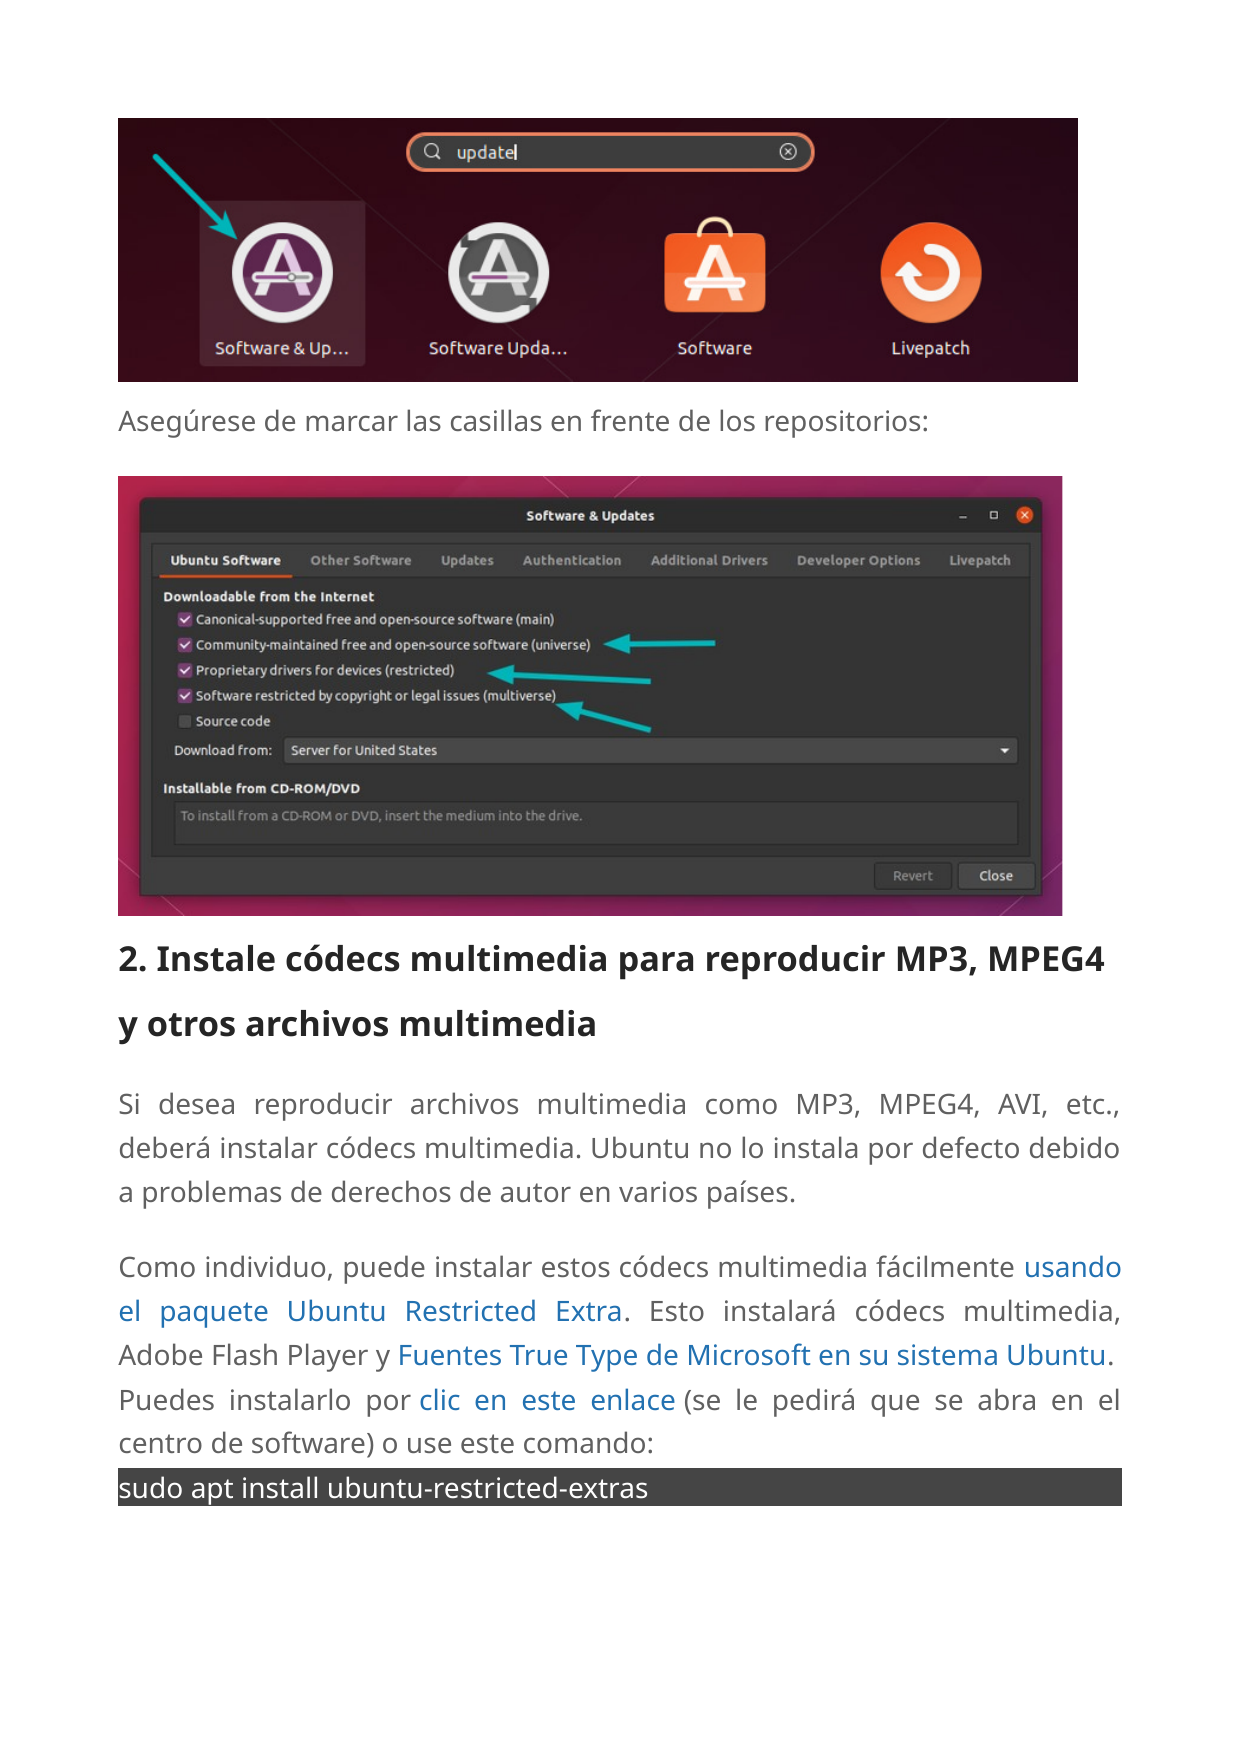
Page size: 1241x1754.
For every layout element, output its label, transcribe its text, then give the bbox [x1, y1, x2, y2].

subtitle 2. Instale códecs multimedia para reproducir MP3, MPEG4 y otros archivos multimedia [118, 934, 1122, 1047]
text Como individuo, puede instalar estos códecs multimedia fácilmente usando el paquete Ubuntu Restricted Extra. Esto instalará códecs multimedia, Adobe Flash Player y Fuentes True Type de Microsoft en su sistema Ubuntu. [118, 1248, 1122, 1374]
text Puedes instalarlo por clic en este enlace (se le pedirá que se abra en el centro de software) o use este comando: [118, 1380, 1122, 1462]
picture [118, 118, 1078, 382]
text Asegúrese de marcar las casillas en frente de los repositorios: [118, 401, 1122, 439]
text sudo apt install ubuntu-restricted-extras [118, 1468, 1122, 1506]
picture [118, 476, 1063, 916]
text Si desea reproducir archivos multimedia como MP3, MPEG4, AVI, etc., deberá instalar códecs multimedia. Ubuntu no lo instala por defecto debido a problemas de derechos de autor en varios países. [118, 1084, 1122, 1211]
